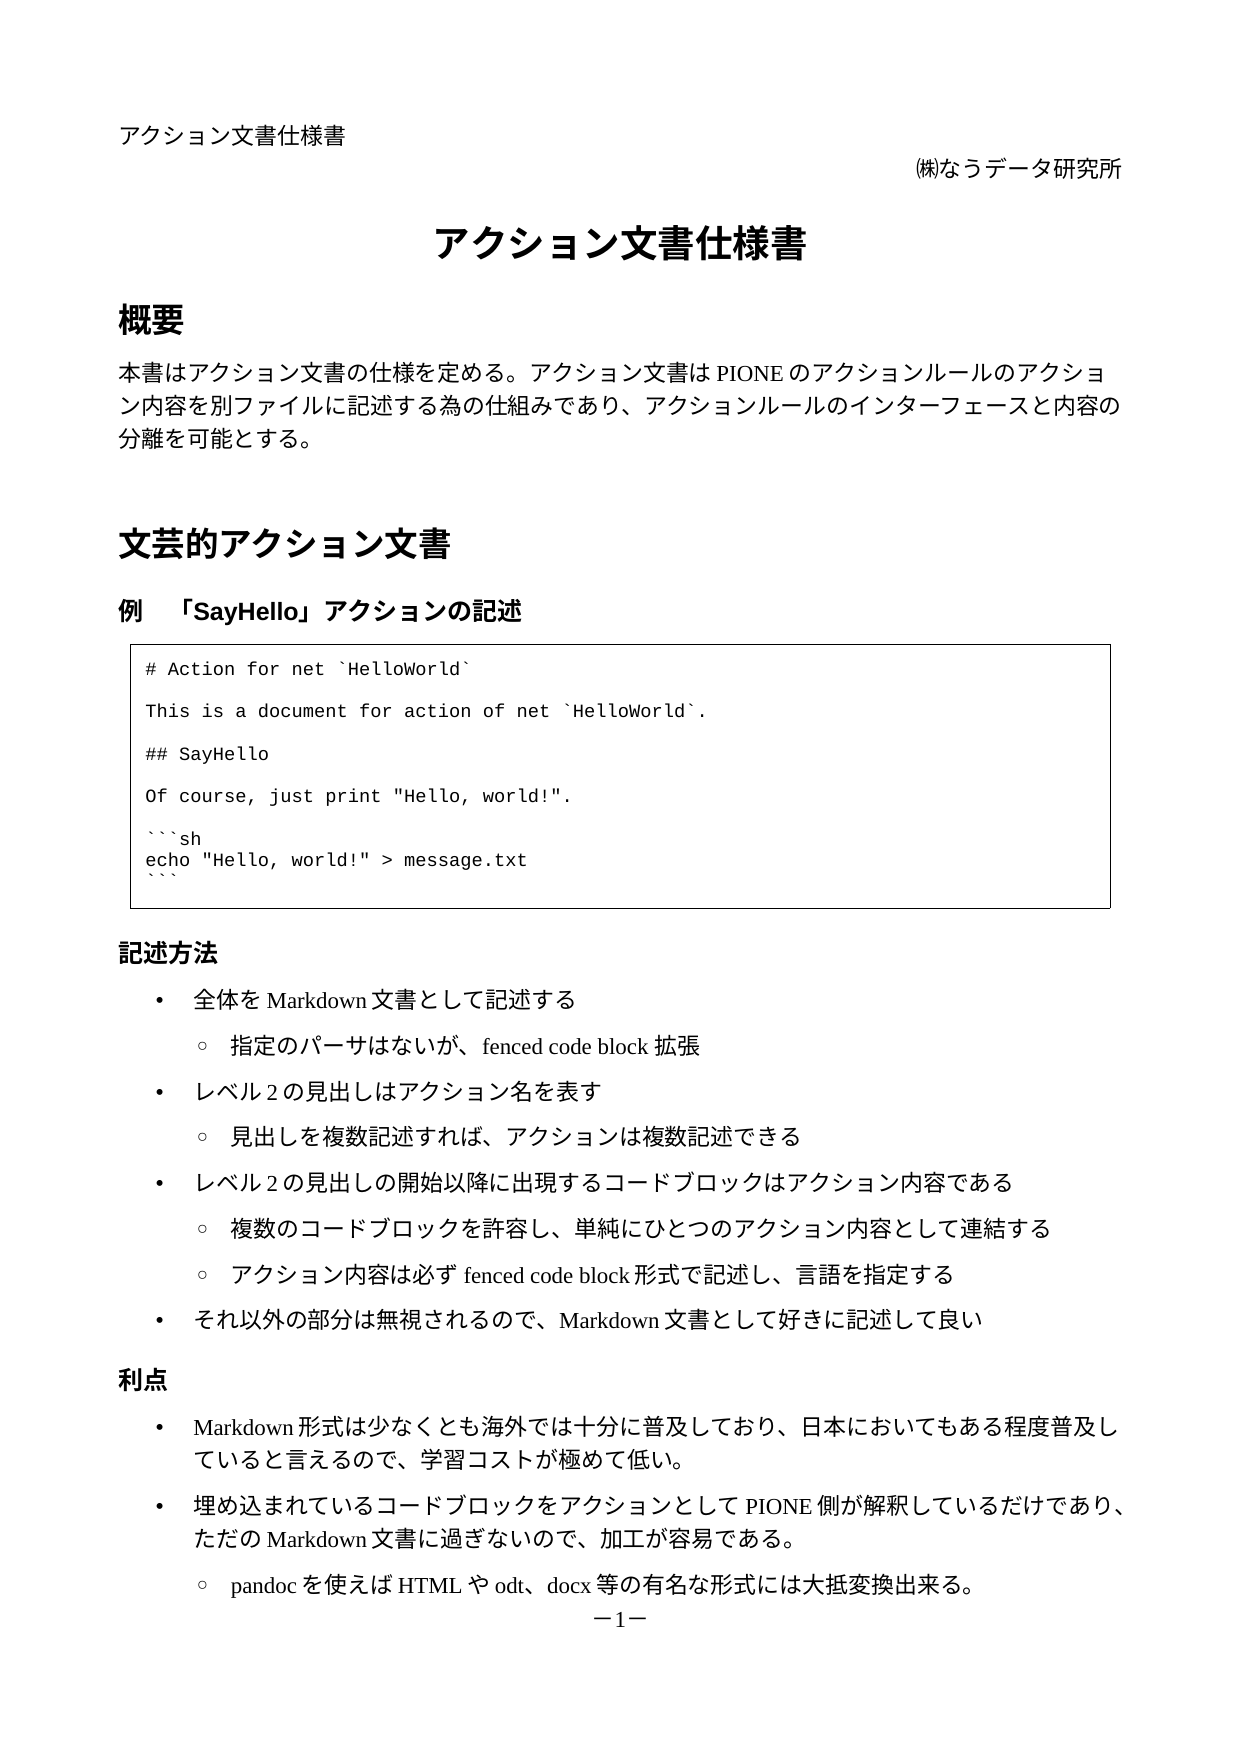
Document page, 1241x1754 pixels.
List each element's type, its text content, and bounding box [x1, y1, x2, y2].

subtitle 利点 [118, 1360, 1122, 1397]
list 全体をMarkdown文書として記述する [156, 982, 1122, 1015]
list pandocを使えばHTMLやodt、docx等の有名な形式には大抵変換出来る。 [193, 1567, 1122, 1600]
list アクション内容は必ずfenced code block形式で記述し、言語を指定する [193, 1256, 1122, 1290]
list Markdown形式は少なくとも海外では十分に普及しており、日本においてもある程度普及していると言えるので、学習コストが極めて低い。 [156, 1409, 1122, 1476]
list それ以外の部分は無視されるので、Markdown文書として好きに記述して良い [156, 1302, 1122, 1335]
text 本書はアクション文書の仕様を定める。アクション文書はPIONEのアクションルールのアクション内容を別ファイルに記述する為の仕組みであり、アクションルールのインターフェースと内容の分離を可能とする。 [118, 354, 1122, 454]
subtitle 概要 [118, 293, 1122, 342]
title アクション文書仕様書 [118, 214, 1122, 268]
subtitle 文芸的アクション文書 [118, 518, 1122, 566]
list レベル2の見出しの開始以降に出現するコードブロックはアクション内容である [156, 1165, 1122, 1198]
subtitle 記述方法 [118, 933, 1122, 969]
list レベル2の見出しはアクション名を表す [156, 1073, 1122, 1107]
subtitle 例 「SayHello」アクションの記述 [118, 591, 1122, 628]
list 埋め込まれているコードブロックをアクションとしてPIONE側が解釈しているだけであり、ただのMarkdown文書に過ぎないので、加工が容易である。 [156, 1488, 1122, 1554]
list 複数のコードブロックを許容し、単純にひとつのアクション内容として連結する [193, 1211, 1122, 1244]
list 指定のパーサはないが、fenced code block 拡張 [193, 1028, 1122, 1061]
list 見出しを複数記述すれば、アクションは複数記述できる [193, 1119, 1122, 1152]
text # Action for net `HelloWorld` This is a document for action of net `HelloWorld`. ## SayHello Of course, just print "Hello, world!". ```sh echo "Hello, world!" > message.txt ``` [131, 645, 1110, 908]
